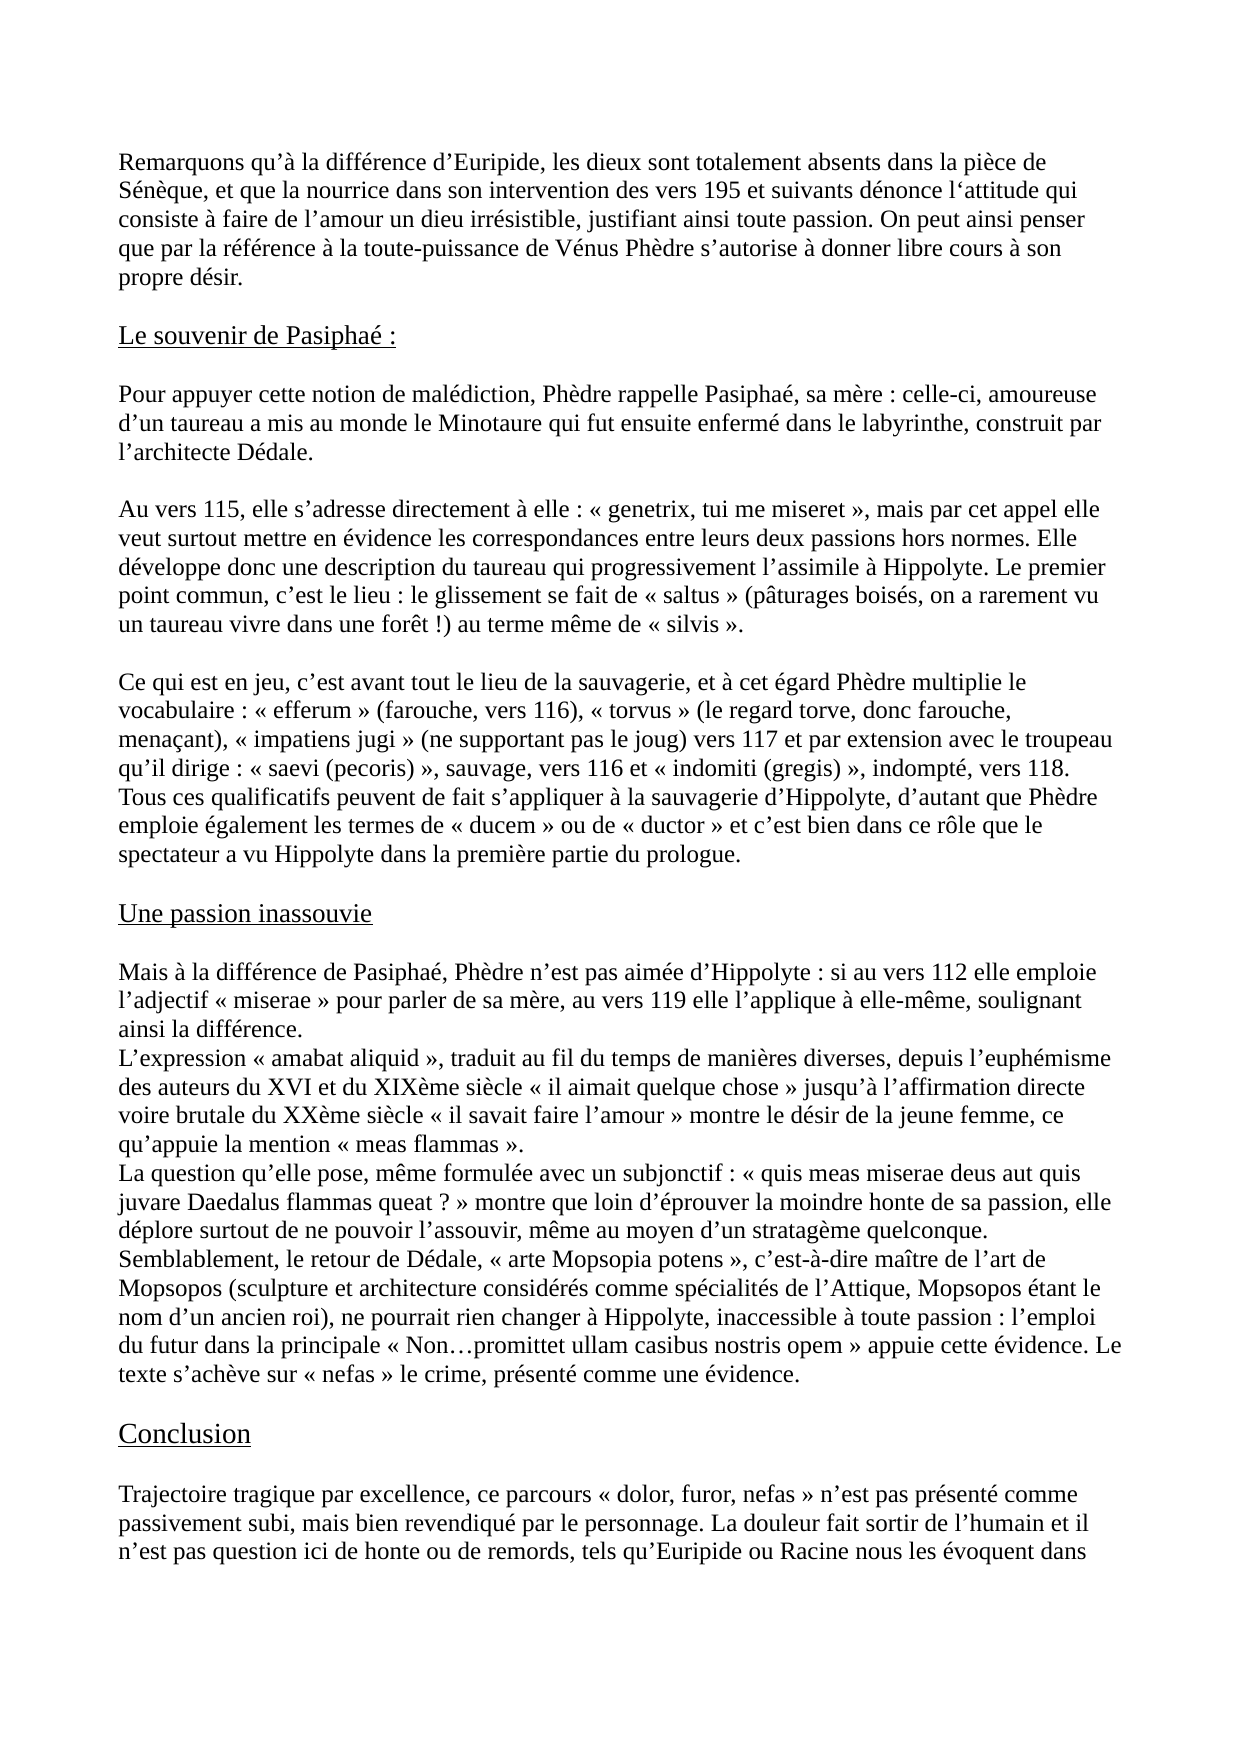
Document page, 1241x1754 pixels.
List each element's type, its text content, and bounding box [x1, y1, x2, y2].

text Remarquons qu’à la différence d’Euripide, les dieux sont totalement absents dans la pièce de Sénèque, et que la nourrice dans son intervention des vers 195 et suivants dénonce l‘attitude qui consiste à faire de l’amour un dieu irrésistible, justifiant ainsi toute passion. On peut ainsi penser que par la référence à la toute-puissance de Vénus Phèdre s’autorise à donner libre cours à son propre désir. [118, 118, 1122, 291]
text Conclusion [118, 1417, 1122, 1450]
text Ce qui est en jeu, c’est avant tout le lieu de la sauvagerie, et à cet égard Phèdre multiplie le vocabulaire : « efferum » (farouche, vers 116), « torvus » (le regard torve, donc farouche, menaçant), « impatiens jugi » (ne supportant pas le joug) vers 117 et par extension avec le troupeau qu’il dirige : « saevi (pecoris) », sauvage, vers 116 et « indomiti (gregis) », indompté, vers 118. Tous ces qualificatifs peuvent de fait s’appliquer à la sauvagerie d’Hippolyte, d’autant que Phèdre emploie également les termes de « ducem » ou de « ductor » et c’est bien dans ce rôle que le spectateur a vu Hippolyte dans la première partie du prologue. [118, 667, 1122, 868]
text Trajectoire tragique par excellence, ce parcours « dolor, furor, nefas » n’est pas présenté comme passivement subi, mais bien revendiqué par le personnage. La douleur fait sortir de l’humain et il n’est pas question ici de honte ou de remords, tels qu’Euripide ou Racine nous les évoquent dans [118, 1450, 1122, 1565]
text Une passion inassouvie Mais à la différence de Pasiphaé, Phèdre n’est pas aimée d’Hippolyte : si au vers 112 elle emploie l’adjectif « miserae » pour parler de sa mère, au vers 119 elle l’applique à elle-même, soulignant ainsi la différence. L’expression « amabat aliquid », traduit au fil du temps de manières diverses, depuis l’euphémisme des auteurs du XVI et du XIXème siècle « il aimait quelque chose » jusqu’à l’affirmation directe voire brutale du XXème siècle « il savait faire l’amour » montre le désir de la jeune femme, ce qu’appuie la mention « meas flammas ». La question qu’elle pose, même formulée avec un subjonctif : « quis meas miserae deus aut quis juvare Daedalus flammas queat ? » montre que loin d’éprouver la moindre honte de sa passion, elle déplore surtout de ne pouvoir l’assouvir, même au moyen d’un stratagème quelconque. Semblablement, le retour de Dédale, « arte Mopsopia potens », c’est-à-dire maître de l’art de Mopsopos (sculpture et architecture considérés comme spécialités de l’Attique, Mopsopos étant le nom d’un ancien roi), ne pourrait rien changer à Hippolyte, inaccessible à toute passion : l’emploi du futur dans la principale « Non…promittet ullam casibus nostris opem » appuie cette évidence. Le texte s’achève sur « nefas » le crime, présenté comme une évidence. [118, 897, 1122, 1388]
text Le souvenir de Pasiphaé : Pour appuyer cette notion de malédiction, Phèdre rappelle Pasiphaé, sa mère : celle-ci, amoureuse d’un taureau a mis au monde le Minotaure qui fut ensuite enfermé dans le labyrinthe, construit par l’architecte Dédale. Au vers 115, elle s’adresse directement à elle : « genetrix, tui me miseret », mais par cet appel elle veut surtout mettre en évidence les correspondances entre leurs deux passions hors normes. Elle développe donc une description du taureau qui progressivement l’assimile à Hippolyte. Le premier point commun, c’est le lieu : le glissement se fait de « saltus » (pâturages boisés, on a rarement vu un taureau vivre dans une forêt !) au terme même de « silvis ». [118, 319, 1122, 638]
